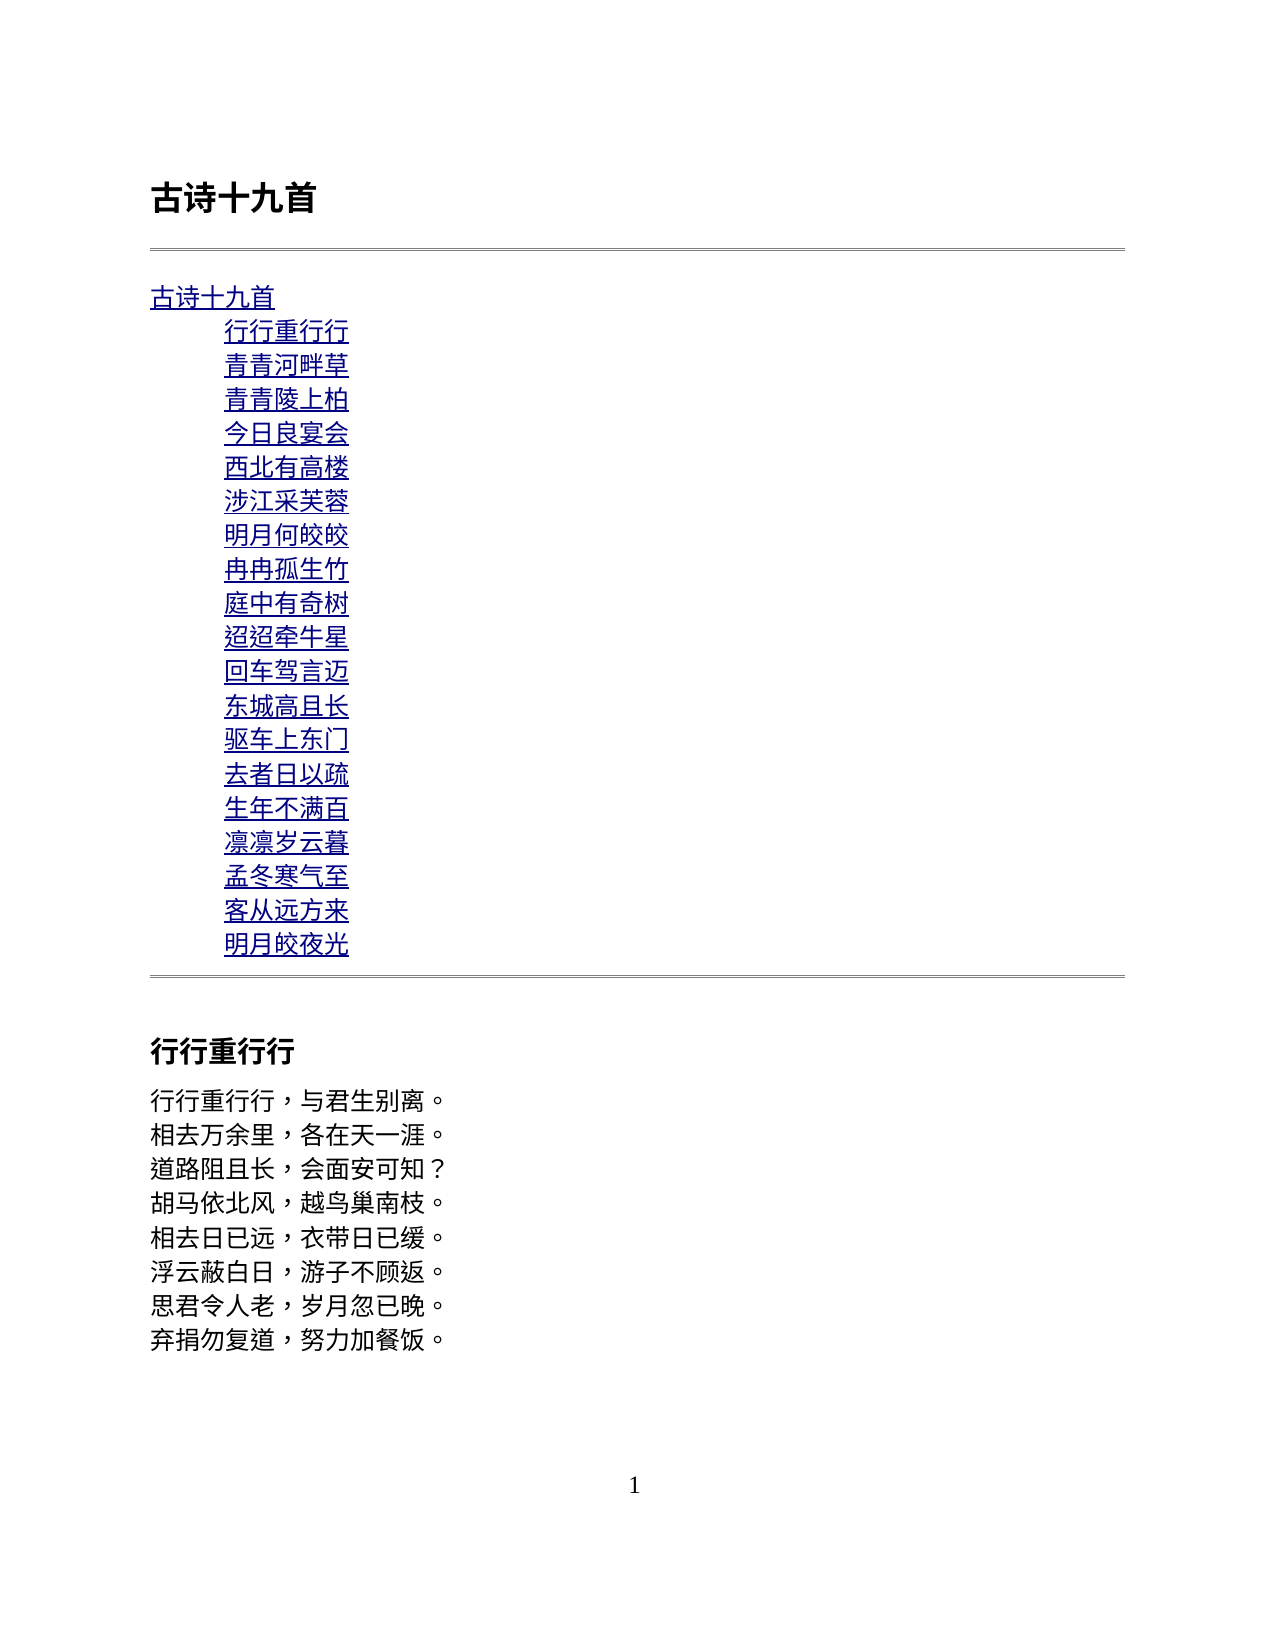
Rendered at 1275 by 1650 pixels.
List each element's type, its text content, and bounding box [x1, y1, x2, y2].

subtitle 行行重行行 [150, 1032, 1125, 1071]
text 行行重行行，与君生别离。 相去万余里，各在天一涯。 道路阻且长，会面安可知？ 胡马依北风，越鸟巢南枝。 相去日已远，衣带日已缓。 浮云蔽白日，游子不顾返。 思君令人老，岁月忽已晚。 弃捐勿复道，努力加餐饭。 [150, 1084, 1125, 1356]
subtitle 古诗十九首 [150, 175, 1125, 221]
text 古诗十九首 行行重行行 青青河畔草 青青陵上柏 今日良宴会 西北有高楼 涉江采芙蓉 明月何皎皎 冉冉孤生竹 庭中有奇树 迢迢牵牛星 回车驾言迈 东城高且长 驱车上东门 去者日以疏 生年不满百 凛凛岁云暮 孟冬寒气至 客从远方来 明月皎夜光 [150, 279, 1125, 961]
